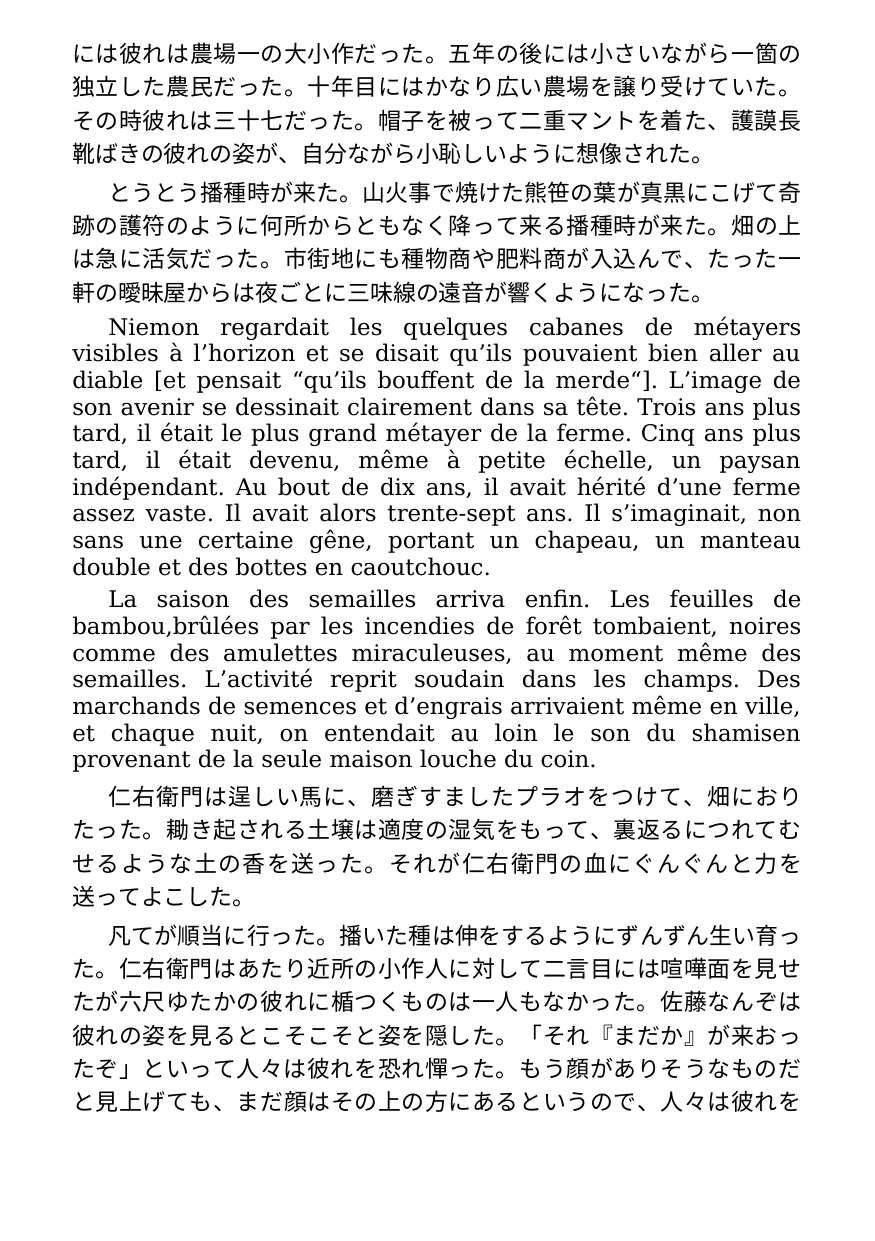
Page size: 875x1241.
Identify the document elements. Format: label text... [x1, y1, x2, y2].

text 凡てが順当に行った。播いた種は伸をするようにずんずん生い育った。仁右衛門はあたり近所の小作人に対して二言目には喧嘩面を見せたが六尺ゆたかの彼れに楯つくものは一人もなかった。佐藤なんぞは彼れの姿を見るとこそこそと姿を隠した。「それ『まだか』が来おったぞ」といって人々は彼れを恐れ憚った。もう顔がありそうなものだと見上げても、まだ顔はその上の方にあるというので、人々は彼れを [72, 918, 802, 1117]
text とうとう播種時が来た。山火事で焼けた熊笹の葉が真黒にこげて奇跡の護符のように何所からともなく降って来る播種時が来た。畑の上は急に活気だった。市街地にも種物商や肥料商が入込んで、たった一軒の曖昧屋からは夜ごとに三味線の遠音が響くようになった。 [72, 175, 802, 308]
text La saison des semailles arriva enfin. Les feuilles de bambou,brûlées par les incendies de forêt tombaient, noires comme des amulettes miraculeuses, au moment même des semailles. L’activité reprit soudain dans les champs. Des marchands de semences et d’engrais arrivaient même en ville, et chaque nuit, on entendait au loin le son du shamisen provenant de la seule maison louche du coin. [72, 586, 802, 773]
text には彼れは農場一の大小作だった。五年の後には小さいながら一箇の独立した農民だった。十年目にはかなり広い農場を譲り受けていた。その時彼れは三十七だった。帽子を被って二重マントを着た、護謨長靴ばきの彼れの姿が、自分ながら小恥しいように想像された。 [72, 36, 802, 169]
text 仁右衛門は逞しい馬に、磨ぎすましたプラオをつけて、畑におりたった。耡き起される土壌は適度の湿気をもって、裏返るにつれてむせるような土の香を送った。それが仁右衛門の血にぐんぐんと力を送ってよこした。 [72, 779, 802, 912]
text Niemon regardait les quelques cabanes de métayers visibles à l’horizon et se disait qu’ils pouvaient bien aller au diable [et pensait “qu’ils bouffent de la merde“]. L’image de son avenir se dessinait clairement dans sa tête. Trois ans plus tard, il était le plus grand métayer de la ferme. Cinq ans plus tard, il était devenu, même à petite échelle, un paysan indépendant. Au bout de dix ans, il avait hérité d’une ferme assez vaste. Il avait alors trente-sept ans. Il s’imaginait, non sans une certaine gêne, portant un chapeau, un manteau double et des bottes en caoutchouc. [72, 314, 802, 580]
